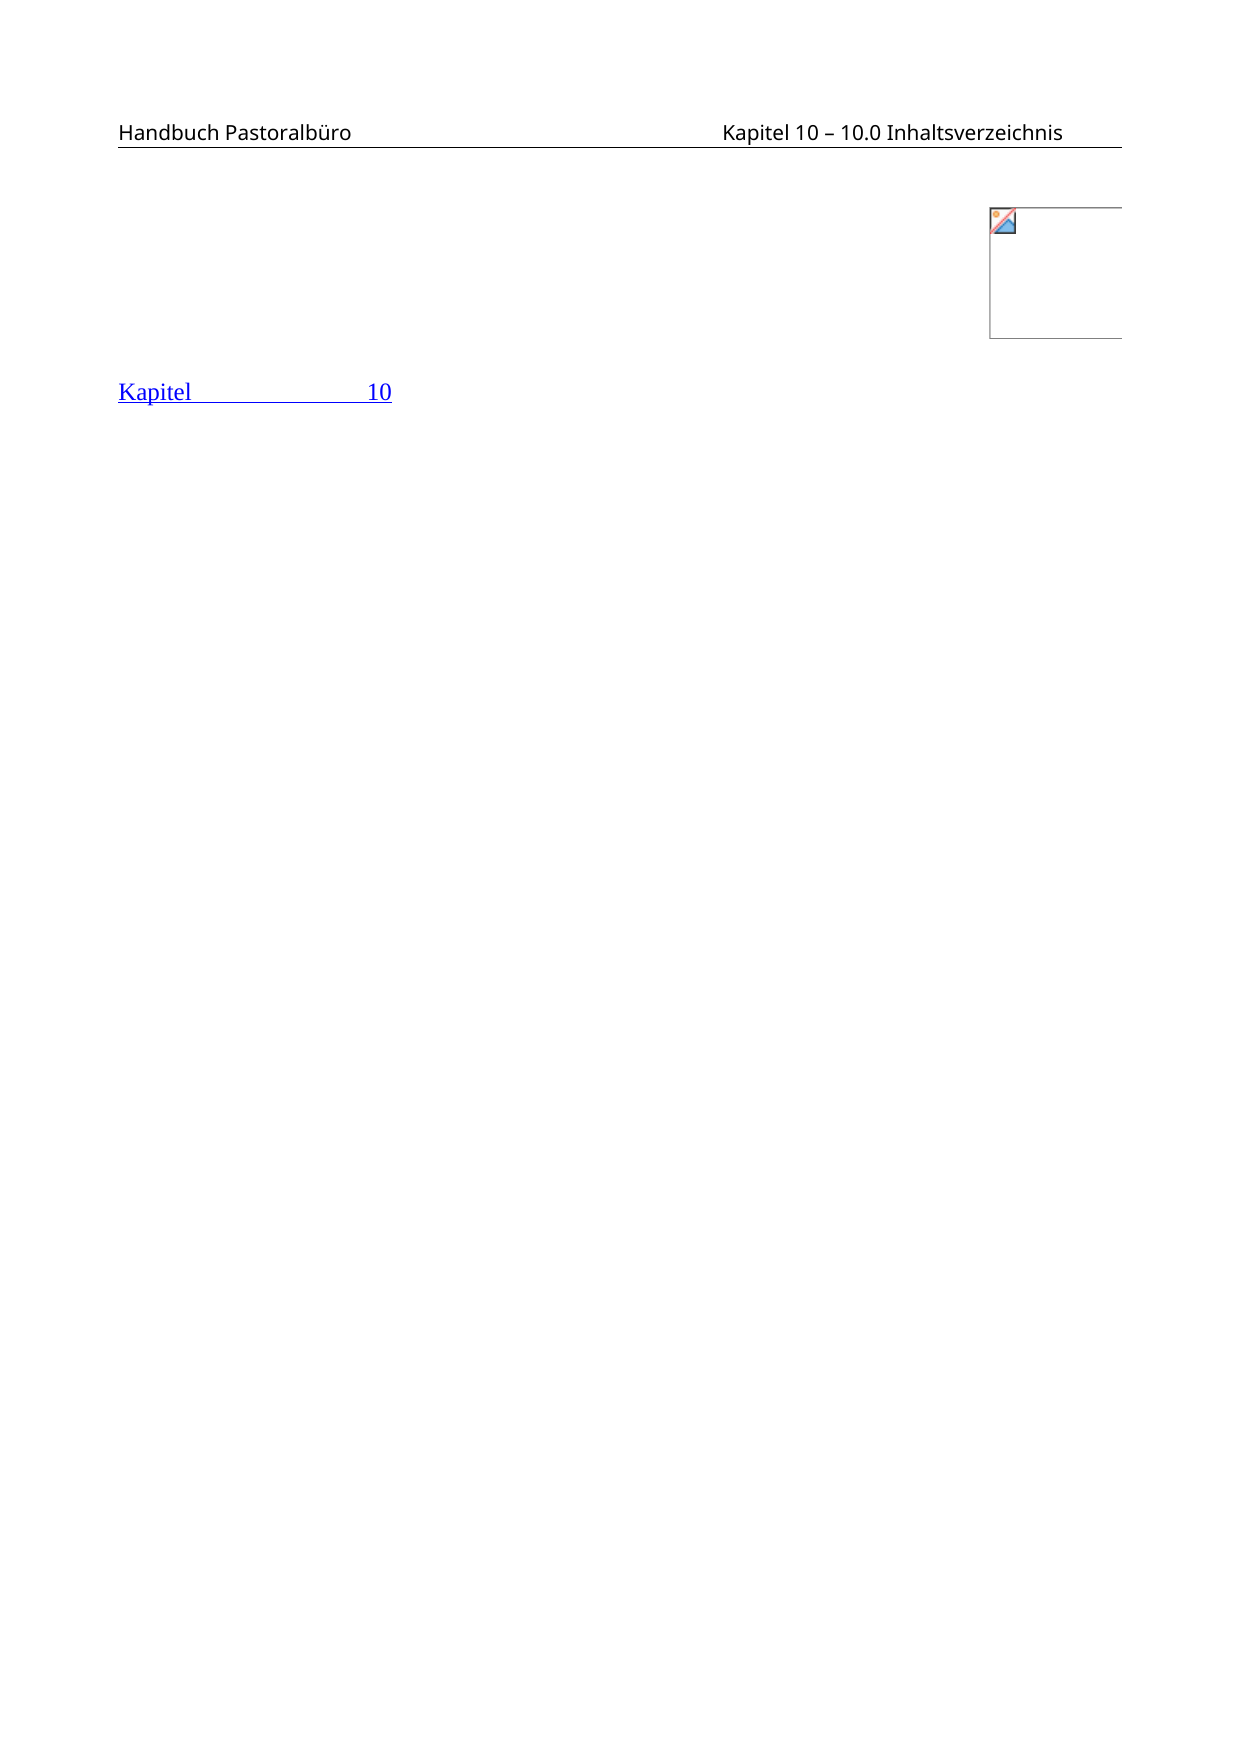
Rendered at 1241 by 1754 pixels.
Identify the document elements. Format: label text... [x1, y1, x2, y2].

text Kapitel 10 [118, 377, 1122, 406]
